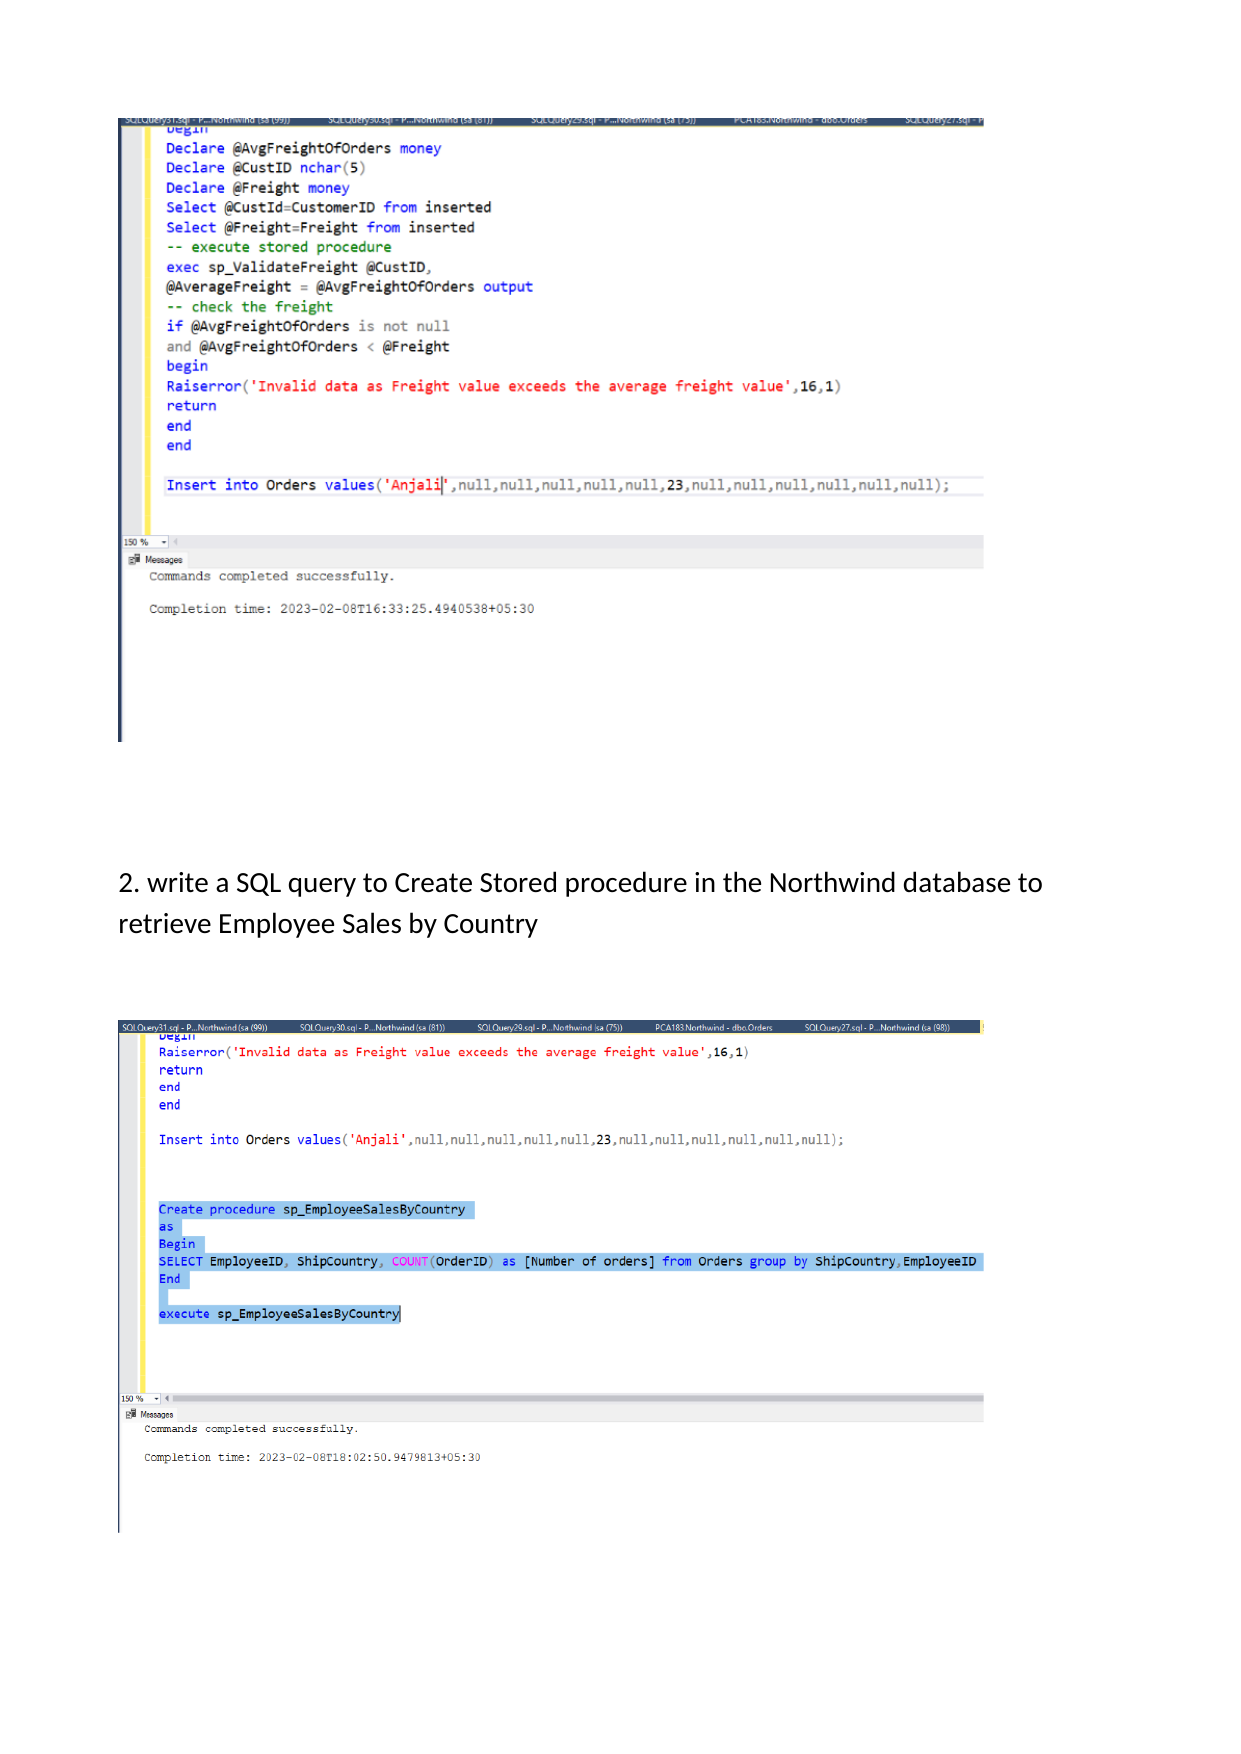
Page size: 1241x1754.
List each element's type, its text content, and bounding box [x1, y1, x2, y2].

text 2. write a SQL query to Create Stored procedure in the Northwind database to retrieve Employee Sales by Country [118, 864, 1122, 941]
